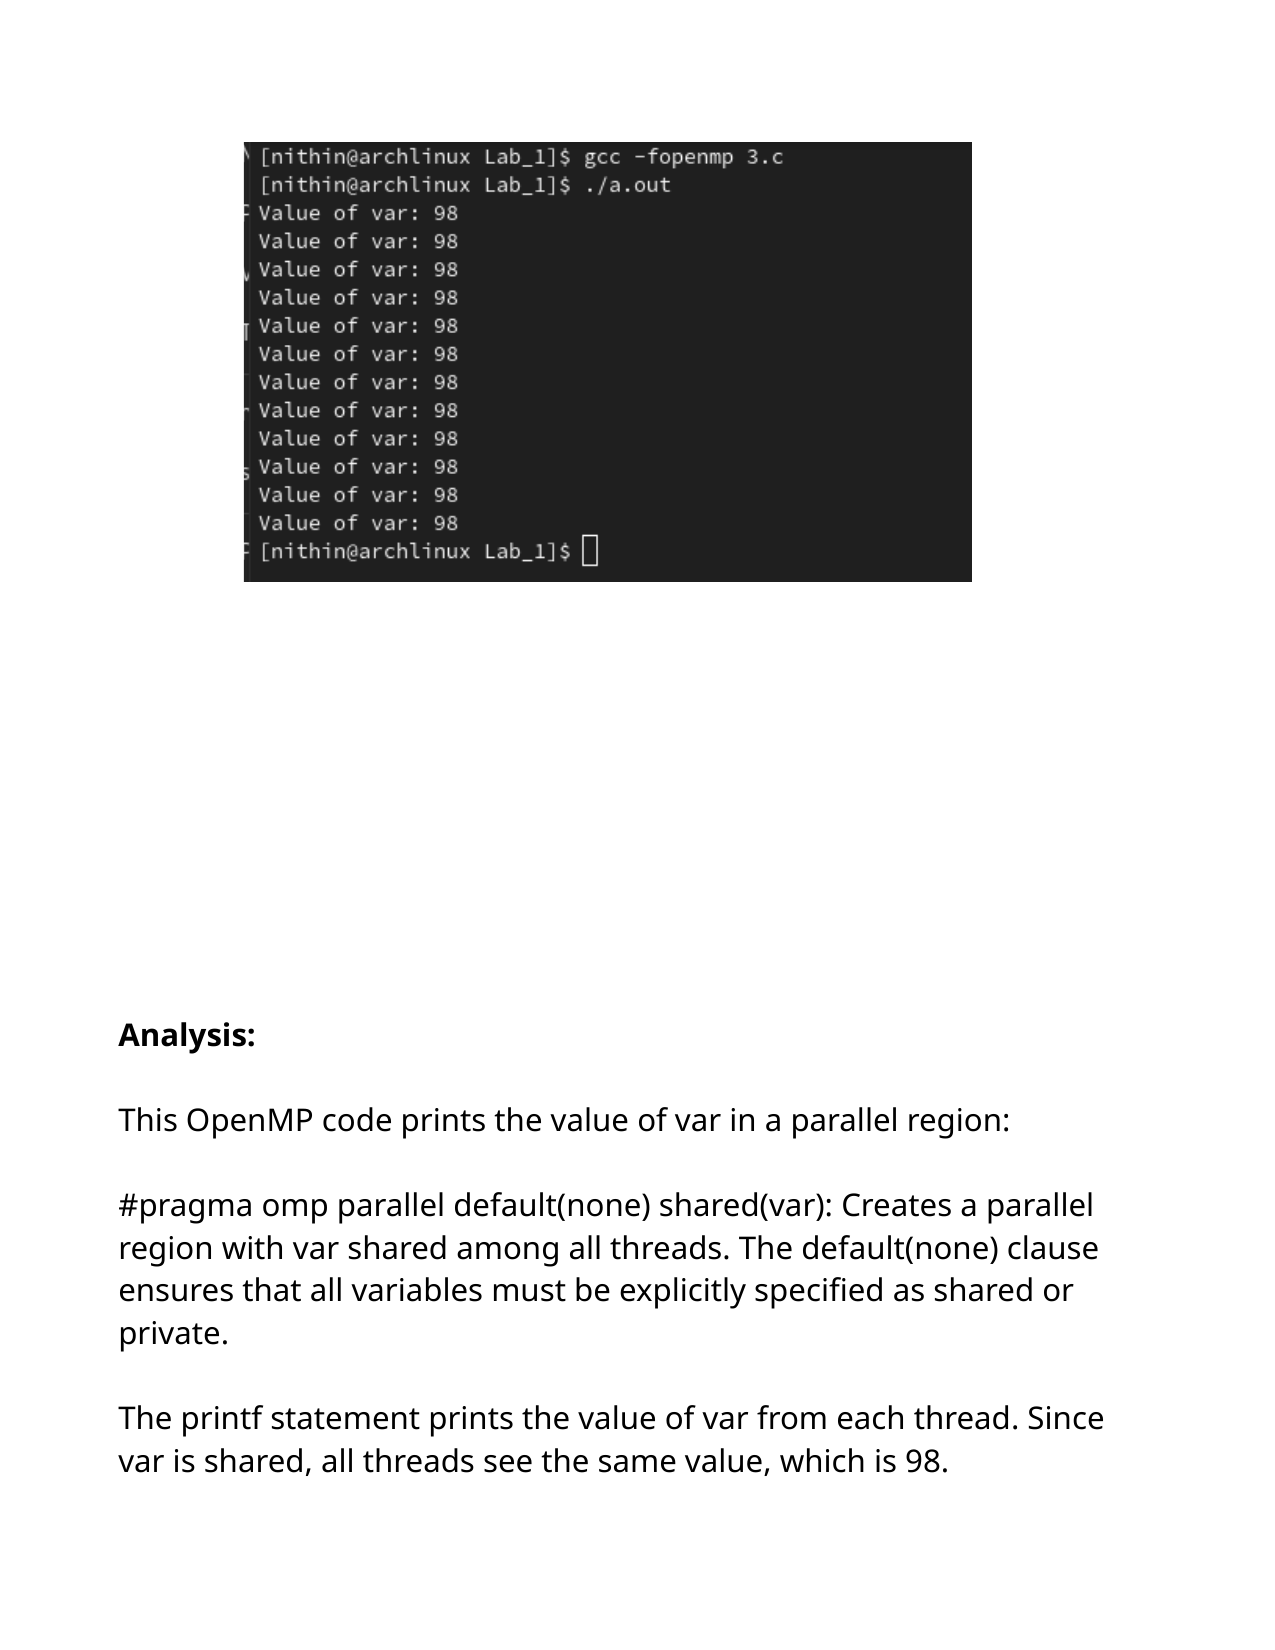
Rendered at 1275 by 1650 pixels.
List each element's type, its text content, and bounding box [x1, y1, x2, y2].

text Analysis: [118, 1013, 1157, 1055]
picture [243, 142, 972, 582]
text #pragma omp parallel default(none) shared(var): Creates a parallel region with var shared among all threads. The default(none) clause ensures that all variables must be explicitly specified as shared or private. [118, 1183, 1157, 1354]
text The printf statement prints the value of var from each thread. Since var is shared, all threads see the same value, which is 98. [118, 1396, 1157, 1481]
text This OpenMP code prints the value of var in a parallel region: [118, 1098, 1157, 1141]
